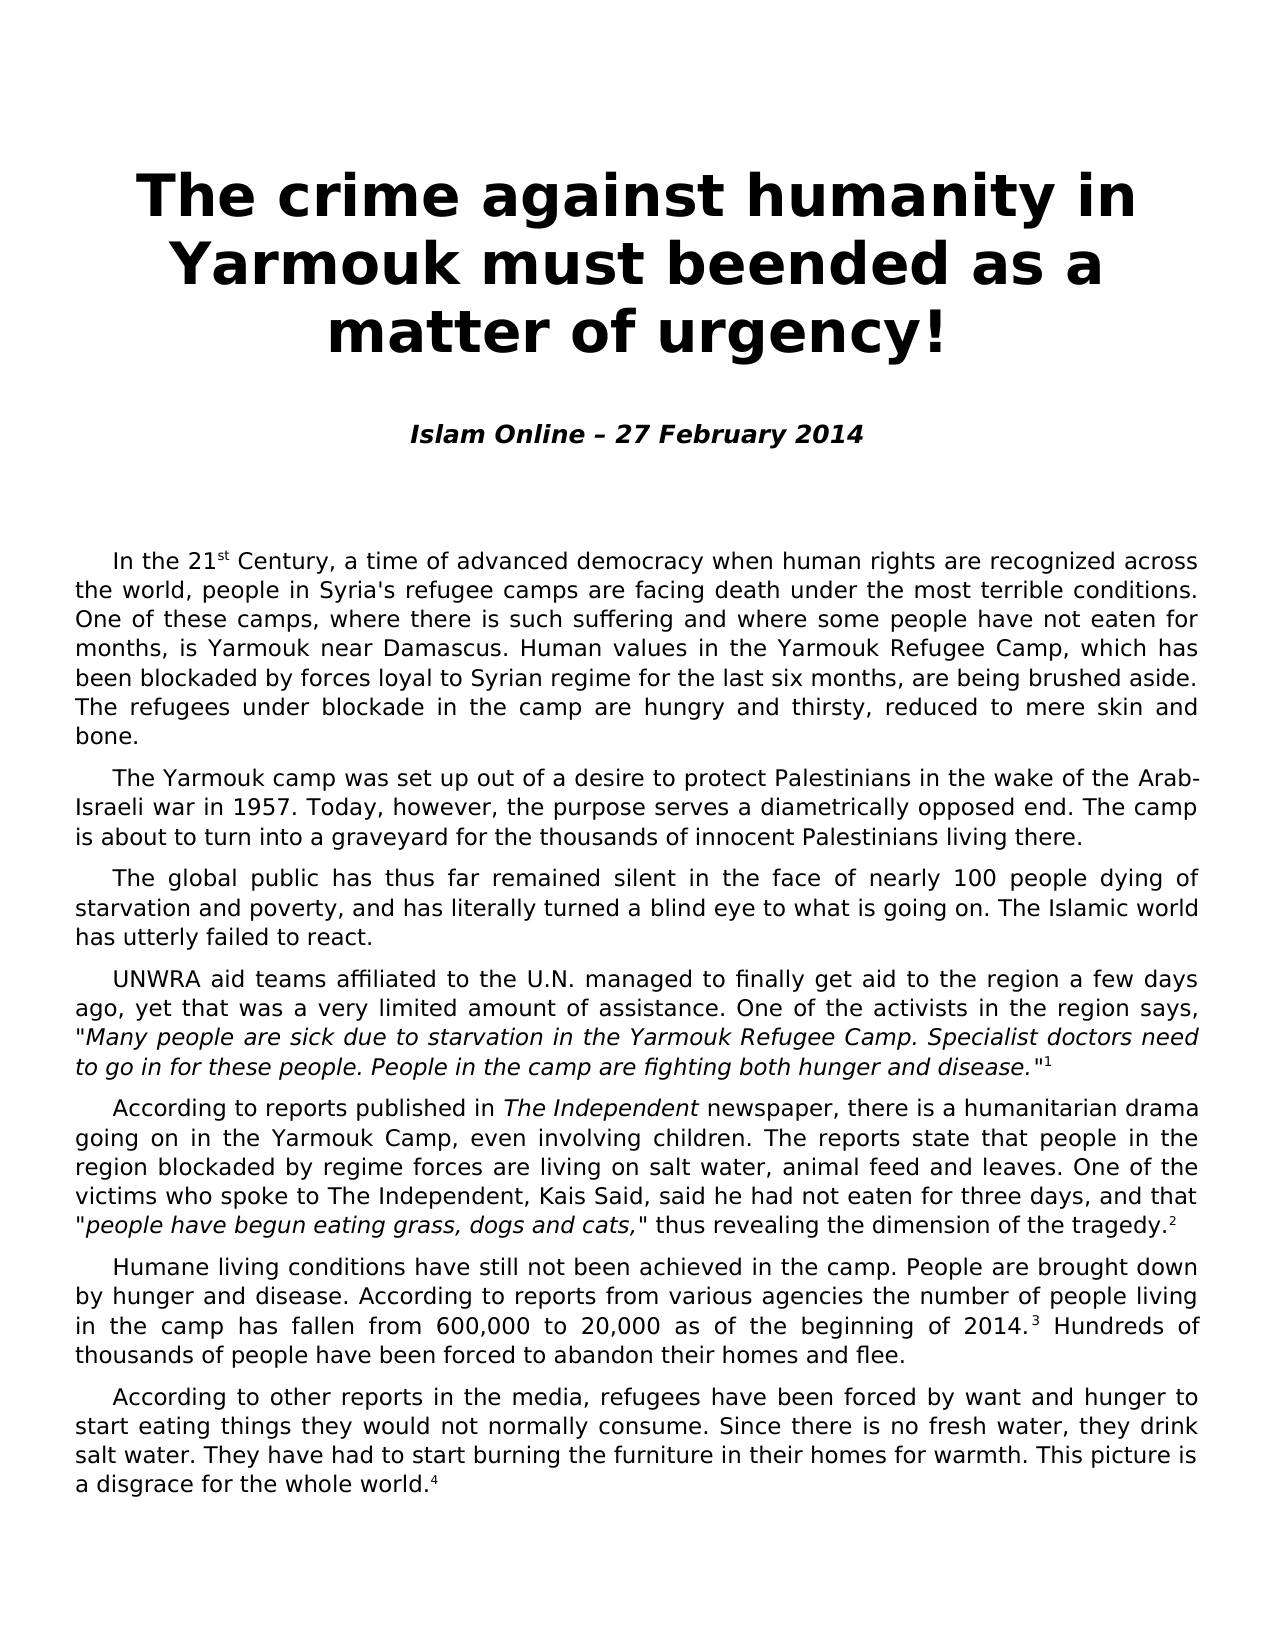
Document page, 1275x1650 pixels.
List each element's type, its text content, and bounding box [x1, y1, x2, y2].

subtitle The crime against humanity in Yarmouk must be ended as a matter of urgency! [75, 162, 1200, 366]
text The global public has thus far remained silent in the face of nearly 100 people dying of starvation and poverty, and has literally turned a blind eye to what is going on. The Islamic world has utterly failed to react. [75, 866, 1200, 951]
text UNWRA aid teams affiliated to the U.N. managed to finally get aid to the region a few days ago, yet that was a very limited amount of assistance. One of the activists in the region says, "Many people are sick due to starvation in the Yarmouk Refugee Camp. Specialist doctors need to go in for these people. People in the camp are fighting both hunger and disease."1 [75, 966, 1200, 1080]
text In the 21st Century, a time of advanced democracy when human rights are recognized across the world, people in Syria's refugee camps are facing death under the most terrible conditions. One of these camps, where there is such suffering and where some people have not eaten for months, is Yarmouk near Damascus. Human values in the Yarmouk Refugee Camp, which has been blockaded by forces loyal to Syrian regime for the last six months, are being brushed aside. The refugees under blockade in the camp are hungry and thirsty, reduced to mere skin and bone. [75, 548, 1200, 750]
text According to reports published in The Independent newspaper, there is a humanitarian drama going on in the Yarmouk Camp, even involving children. The reports state that people in the region blockaded by regime forces are living on salt water, animal feed and leaves. One of the victims who spoke to The Independent, Kais Said, said he had not eaten for three days, and that "people have begun eating grass, dogs and cats," thus revealing the dimension of the tragedy.2 [75, 1095, 1200, 1239]
text Islam Online – 27 February 2014 [75, 421, 1200, 450]
text Humane living conditions have still not been achieved in the camp. People are brought down by hunger and disease. According to reports from various agencies the number of people living in the camp has fallen from 600,000 to 20,000 as of the beginning of 2014.3 Hundreds of thousands of people have been forced to abandon their homes and flee. [75, 1254, 1200, 1369]
text According to other reports in the media, refugees have been forced by want and hunger to start eating things they would not normally consume. Since there is no fresh water, they drink salt water. They have had to start burning the furniture in their homes for warmth. This picture is a disgrace for the whole world.4 [75, 1384, 1200, 1498]
text The Yarmouk camp was set up out of a desire to protect Palestinians in the wake of the Arab-Israeli war in 1957. Today, however, the purpose serves a diametrically opposed end. The camp is about to turn into a graveyard for the thousands of innocent Palestinians living there. [75, 765, 1200, 850]
